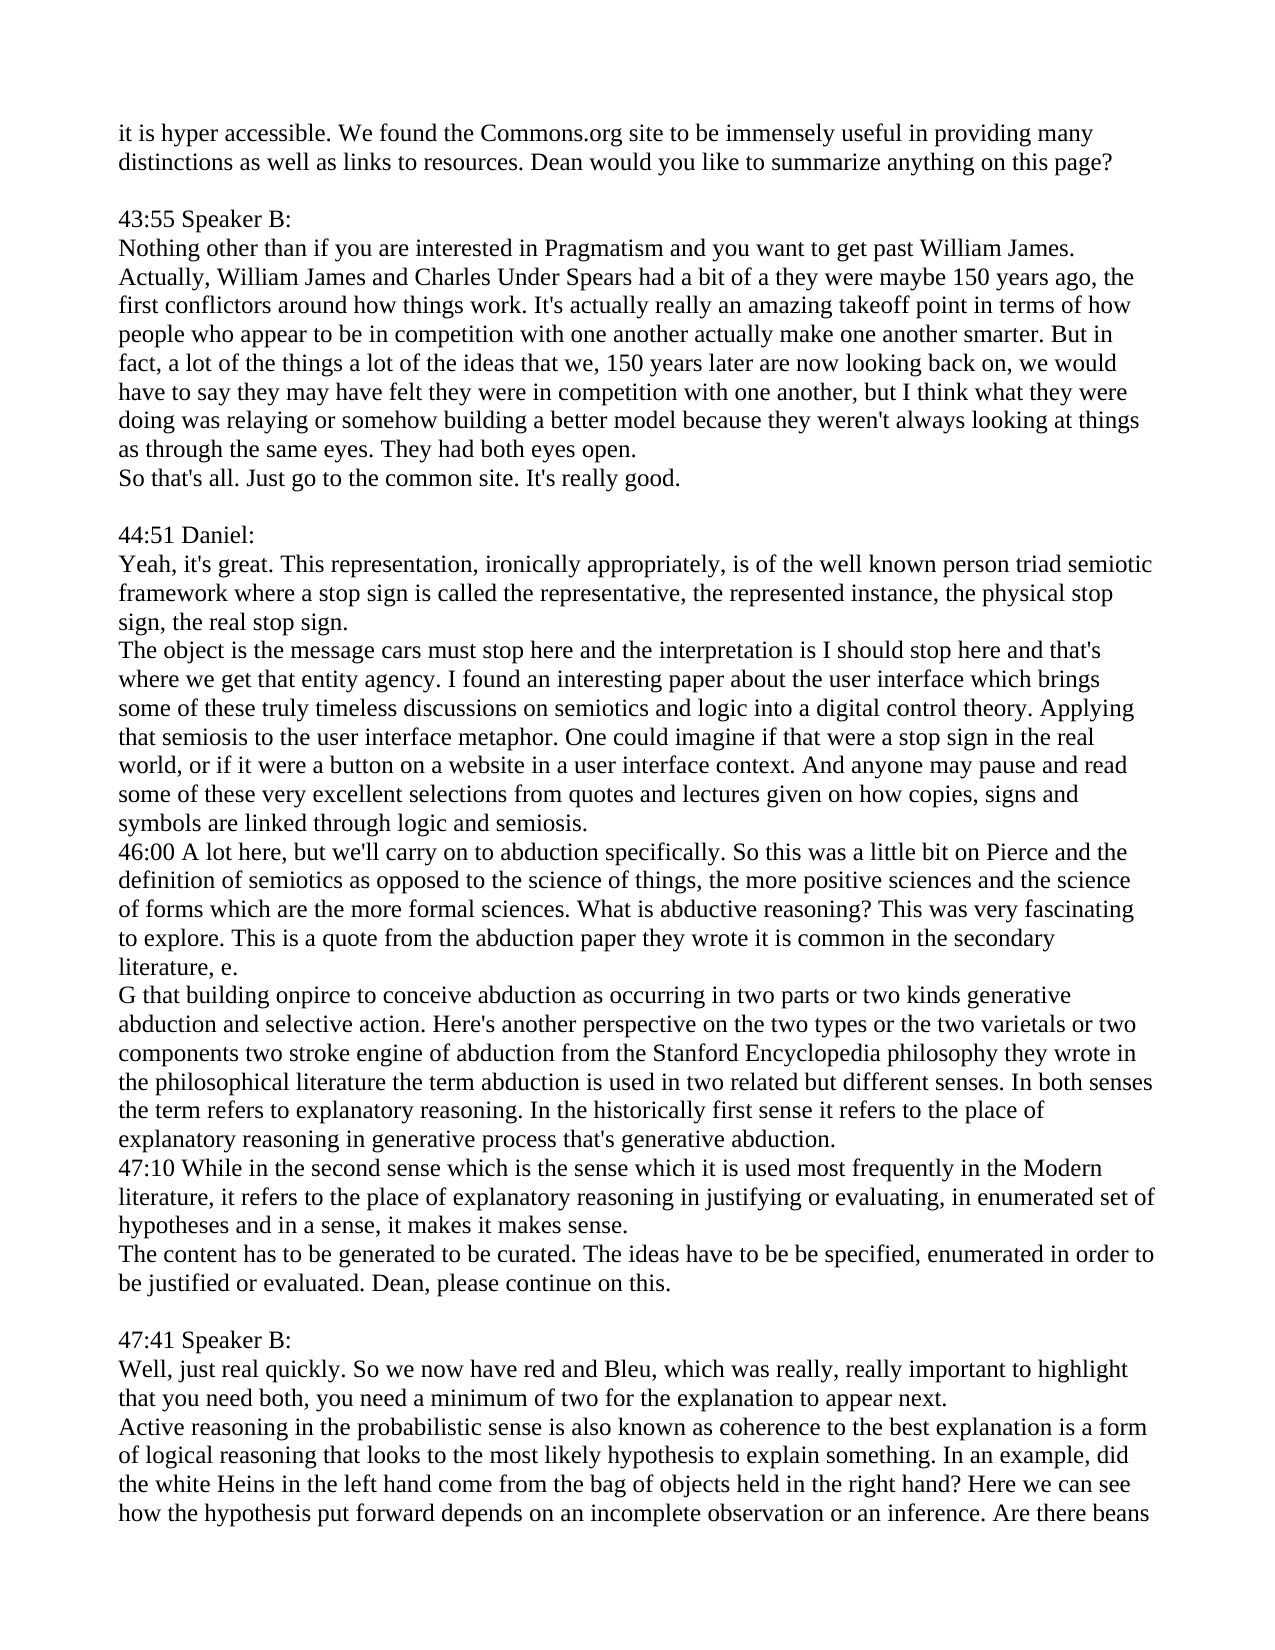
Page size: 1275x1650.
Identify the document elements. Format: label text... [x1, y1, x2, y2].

text Active reasoning in the probabilistic sense is also known as coherence to the best explanation is a form of logical reasoning that looks to the most likely hypothesis to explain something. In an example, did the white Heins in the left hand come from the bag of objects held in the right hand? Here we can see how the hypothesis put forward depends on an incomplete observation or an inference. Are there beans [118, 1412, 1157, 1527]
text Nothing other than if you are interested in Pragmatism and you want to get past William James. Actually, William James and Charles Under Spears had a bit of a they were maybe 150 years ago, the first conflictors around how things work. It's actually really an amazing takeoff point in terms of how people who appear to be in competition with one another actually make one another smarter. But in fact, a lot of the things a lot of the ideas that we, 150 years later are now looking back on, we would have to say they may have felt they were in competition with one another, but I think what they were doing was relaying or somehow building a better model because they weren't always looking at things as through the same eyes. They had both eyes open. [118, 233, 1157, 463]
text 47:41 Speaker B: [118, 1326, 1157, 1354]
text So that's all. Just go to the common site. It's really good. [118, 463, 1157, 492]
text 46:00 A lot here, but we'll carry on to abduction specifically. So this was a little bit on Pierce and the definition of semiotics as opposed to the science of things, the more positive sciences and the science of forms which are the more formal sciences. What is abductive reasoning? This was very fascinating to explore. This is a quote from the abduction paper they wrote it is common in the secondary literature, e. [118, 837, 1157, 981]
text 44:51 Daniel: [118, 521, 1157, 549]
text Well, just real quickly. So we now have red and Bleu, which was really, really important to highlight that you need both, you need a minimum of two for the explanation to appear next. [118, 1354, 1157, 1412]
text The object is the message cars must stop here and the interpretation is I should stop here and that's where we get that entity agency. I found an interesting paper about the user interface which brings some of these truly timeless discussions on semiotics and logic into a digital control theory. Applying that semiosis to the user interface metaphor. One could imagine if that were a stop sign in the real world, or if it were a button on a website in a user interface context. And anyone may pause and read some of these very excellent selections from quotes and lectures given on how copies, signs and symbols are linked through logic and semiosis. [118, 636, 1157, 837]
text 43:55 Speaker B: [118, 204, 1157, 233]
text Yeah, it's great. This representation, ironically appropriately, is of the well known person triad semiotic framework where a stop sign is called the representative, the represented instance, the physical stop sign, the real stop sign. [118, 549, 1157, 636]
text G that building onpirce to conceive abduction as occurring in two parts or two kinds generative abduction and selective action. Here's another perspective on the two types or the two varietals or two components two stroke engine of abduction from the Stanford Encyclopedia philosophy they wrote in the philosophical literature the term abduction is used in two related but different senses. In both senses the term refers to explanatory reasoning. In the historically first sense it refers to the place of explanatory reasoning in generative process that's generative abduction. [118, 981, 1157, 1153]
text 47:10 While in the second sense which is the sense which it is used most frequently in the Modern literature, it refers to the place of explanatory reasoning in justifying or evaluating, in enumerated set of hypotheses and in a sense, it makes it makes sense. [118, 1153, 1157, 1239]
text The content has to be generated to be curated. The ideas have to be be specified, enumerated in order to be justified or evaluated. Dean, please continue on this. [118, 1239, 1157, 1297]
text it is hyper accessible. We found the Commons.org site to be immensely useful in providing many distinctions as well as links to resources. Dean would you like to summarize anything on this page? [118, 118, 1157, 176]
